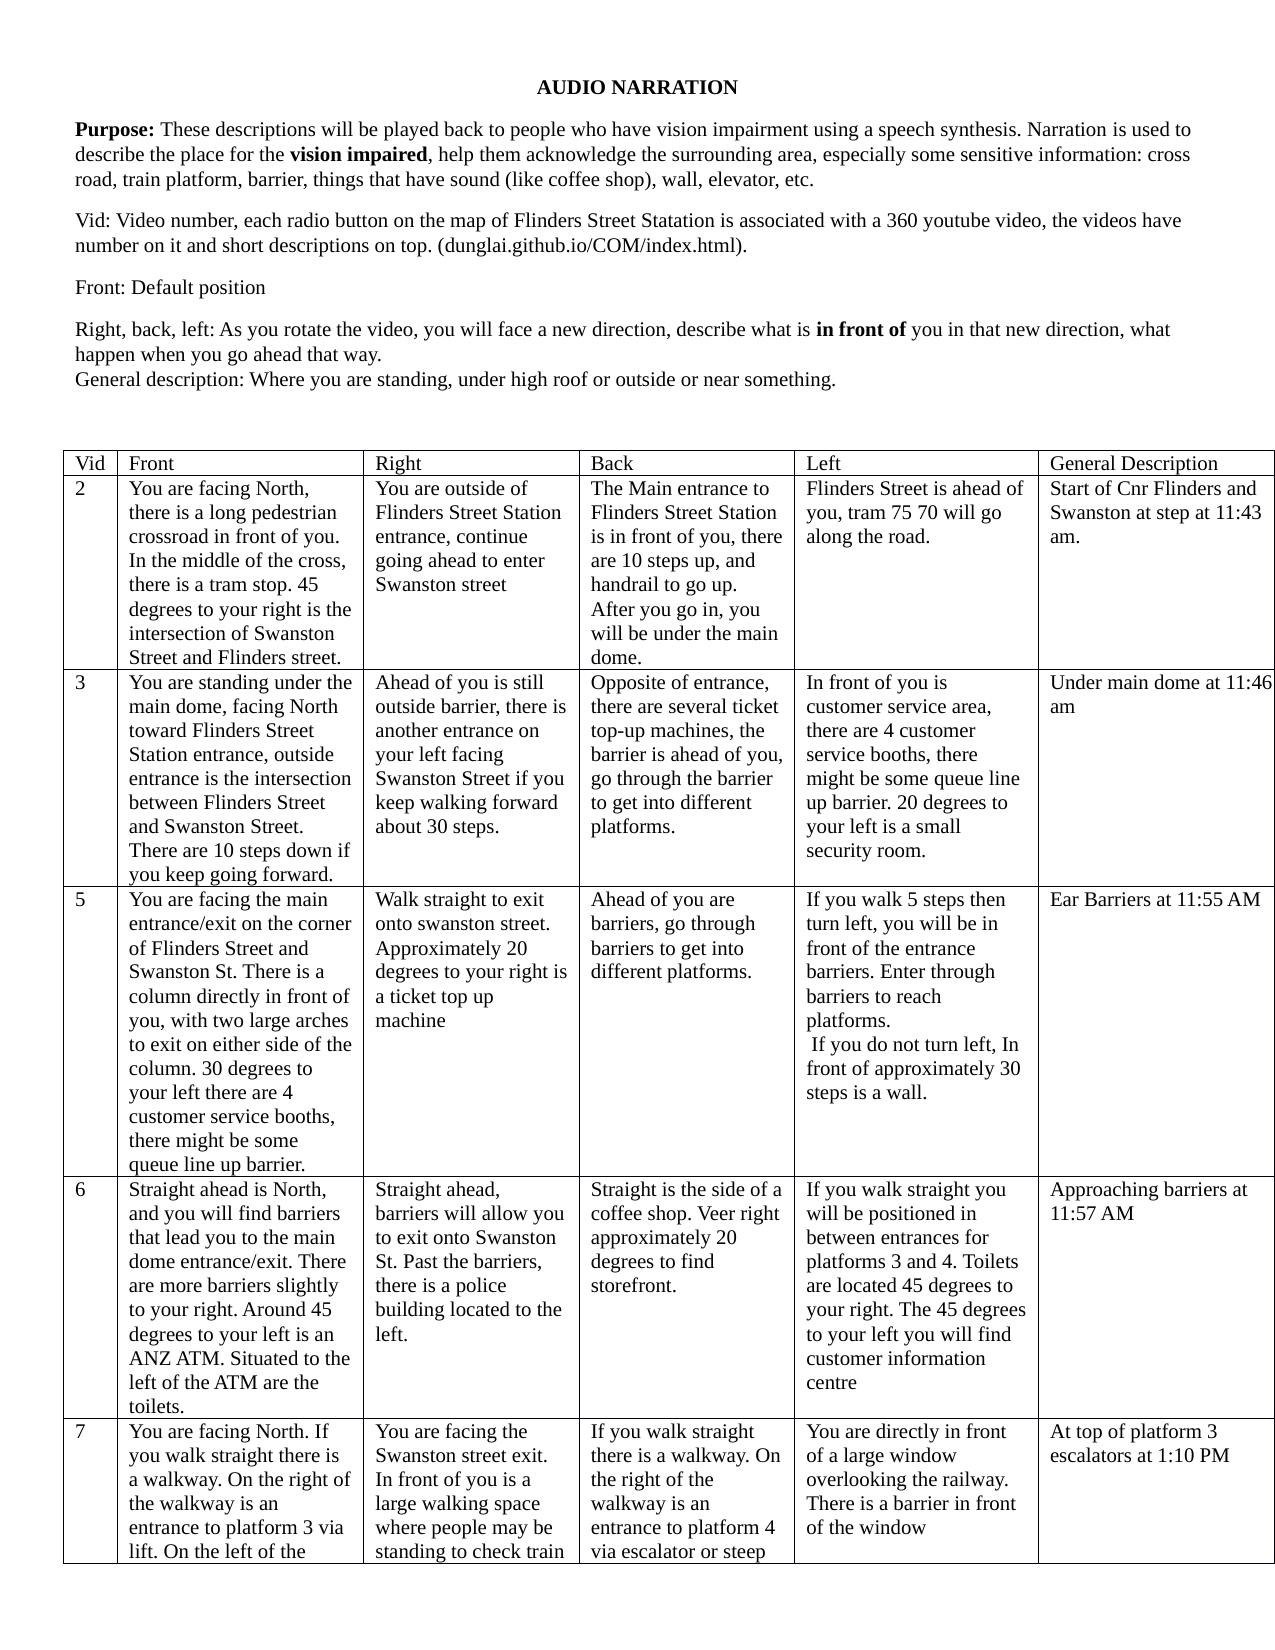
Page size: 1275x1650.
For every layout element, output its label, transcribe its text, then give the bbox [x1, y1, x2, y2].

table_cell You are facing the Swanston street exit. In front of you is a large walking space where people may be standing to check train [364, 1419, 579, 1563]
table_cell You are facing North, there is a long pedestrian crossroad in front of you. In the middle of the cross, there is a tram stop. 45 degrees to your right is the intersection of Swanston Street and Flinders street. [118, 476, 363, 669]
table_cell 3 [64, 670, 117, 886]
table_cell You are facing the main entrance/exit on the corner of Flinders Street and Swanston St. There is a column directly in front of you, with two large arches to exit on either side of the column. 30 degrees to your left there are 4 customer service booths, there might be some queue line up barrier. [118, 887, 363, 1176]
table_header Right [364, 451, 579, 475]
table_cell 7 [64, 1419, 117, 1563]
table_header Back [580, 451, 794, 475]
table_cell In front of you is customer service area, there are 4 customer service booths, there might be some queue line up barrier. 20 degrees to your left is a small security room. [795, 670, 1038, 886]
table_header Left [795, 451, 1038, 475]
text Purpose: These descriptions will be played back to people who have vision impairment using a speech synthesis. Narration is used to describe the place for the vision impaired, help them acknowledge the surrounding area, especially some sensitive information: cross road, train platform, barrier, things that have sound (like coffee shop), wall, elevator, etc. [75, 117, 1200, 191]
text Front: Default position [75, 275, 1200, 299]
table_cell Under main dome at 11:46 am [1039, 670, 1274, 886]
table_cell Straight ahead is North, and you will find barriers that lead you to the main dome entrance/exit. There are more barriers slightly to your right. Around 45 degrees to your left is an ANZ ATM. Situated to the left of the ATM are the toilets. [118, 1177, 363, 1418]
table_cell Flinders Street is ahead of you, tram 75 70 will go along the road. [795, 476, 1038, 669]
table_cell You are standing under the main dome, facing North toward Flinders Street Station entrance, outside entrance is the intersection between Flinders Street and Swanston Street. There are 10 steps down if you keep going forward. [118, 670, 363, 886]
table_cell Opposite of entrance, there are several ticket top-up machines, the barrier is ahead of you, go through the barrier to get into different platforms. [580, 670, 794, 886]
table_cell 6 [64, 1177, 117, 1418]
text Vid: Video number, each radio button on the map of Flinders Street Statation is associated with a 360 youtube video, the videos have number on it and short descriptions on top. (dunglai.github.io/COM/index.html). [75, 208, 1200, 257]
table_cell Walk straight to exit onto swanston street. Approximately 20 degrees to your right is a ticket top up machine [364, 887, 579, 1176]
table_cell The Main entrance to Flinders Street Station is in front of you, there are 10 steps up, and handrail to go up. After you go in, you will be under the main dome. [580, 476, 794, 669]
table_cell Straight ahead, barriers will allow you to exit onto Swanston St. Past the barriers, there is a police building located to the left. [364, 1177, 579, 1418]
table_cell If you walk straight you will be positioned in between entrances for platforms 3 and 4. Toilets are located 45 degrees to your right. The 45 degrees to your left you will find customer information centre [795, 1177, 1038, 1418]
table_header Front [118, 451, 363, 475]
table_cell Start of Cnr Flinders and Swanston at step at 11:43 am. [1039, 476, 1274, 669]
table_cell You are outside of Flinders Street Station entrance, continue going ahead to enter Swanston street [364, 476, 579, 669]
table_cell If you walk straight there is a walkway. On the right of the walkway is an entrance to platform 4 via escalator or steep [580, 1419, 794, 1563]
table_cell 5 [64, 887, 117, 1176]
table_cell At top of platform 3 escalators at 1:10 PM [1039, 1419, 1274, 1563]
table_cell Approaching barriers at 11:57 AM [1039, 1177, 1274, 1418]
table_cell If you walk 5 steps then turn left, you will be in front of the entrance barriers. Enter through barriers to reach platforms. If you do not turn left, In front of approximately 30 steps is a wall. [795, 887, 1038, 1176]
table_header Vid [64, 451, 117, 475]
table_cell 2 [64, 476, 117, 669]
table_cell Ear Barriers at 11:55 AM [1039, 887, 1274, 1176]
table_cell Straight is the side of a coffee shop. Veer right approximately 20 degrees to find storefront. [580, 1177, 794, 1418]
table_cell Ahead of you are barriers, go through barriers to get into different platforms. [580, 887, 794, 1176]
table_cell You are directly in front of a large window overlooking the railway. There is a barrier in front of the window [795, 1419, 1038, 1563]
table_header General Description [1039, 451, 1274, 475]
table_cell Ahead of you is still outside barrier, there is another entrance on your left facing Swanston Street if you keep walking forward about 30 steps. [364, 670, 579, 886]
text Right, back, left: As you rotate the video, you will face a new direction, describe what is in front of you in that new direction, what happen when you go ahead that way. General description: Where you are standing, under high roof or outside or near something. [75, 317, 1200, 391]
table_cell You are facing North. If you walk straight there is a walkway. On the right of the walkway is an entrance to platform 3 via lift. On the left of the [118, 1419, 363, 1563]
text AUDIO NARRATION [75, 75, 1200, 99]
